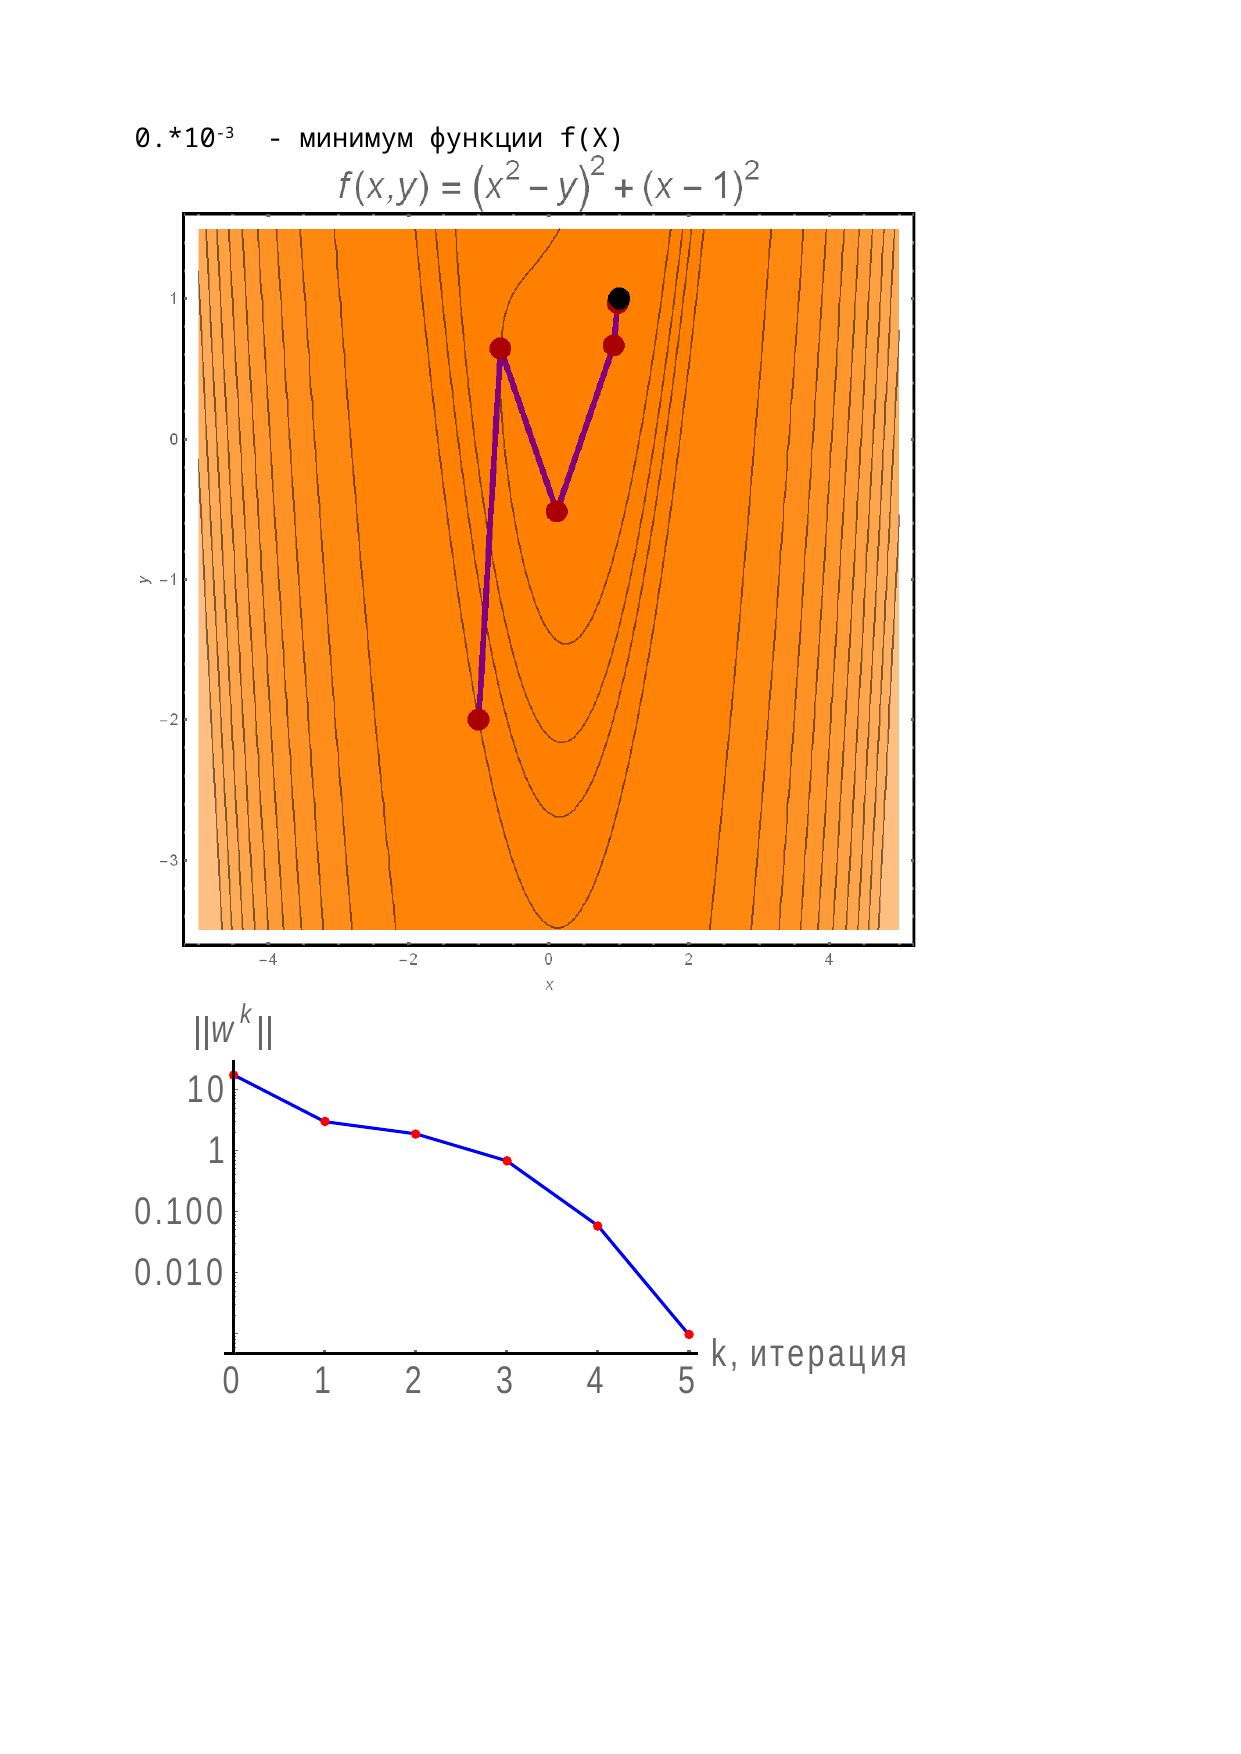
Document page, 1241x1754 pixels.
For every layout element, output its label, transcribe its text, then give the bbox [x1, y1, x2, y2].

text 0.*10-3 - минимум функции f(X) [118, 118, 1122, 155]
